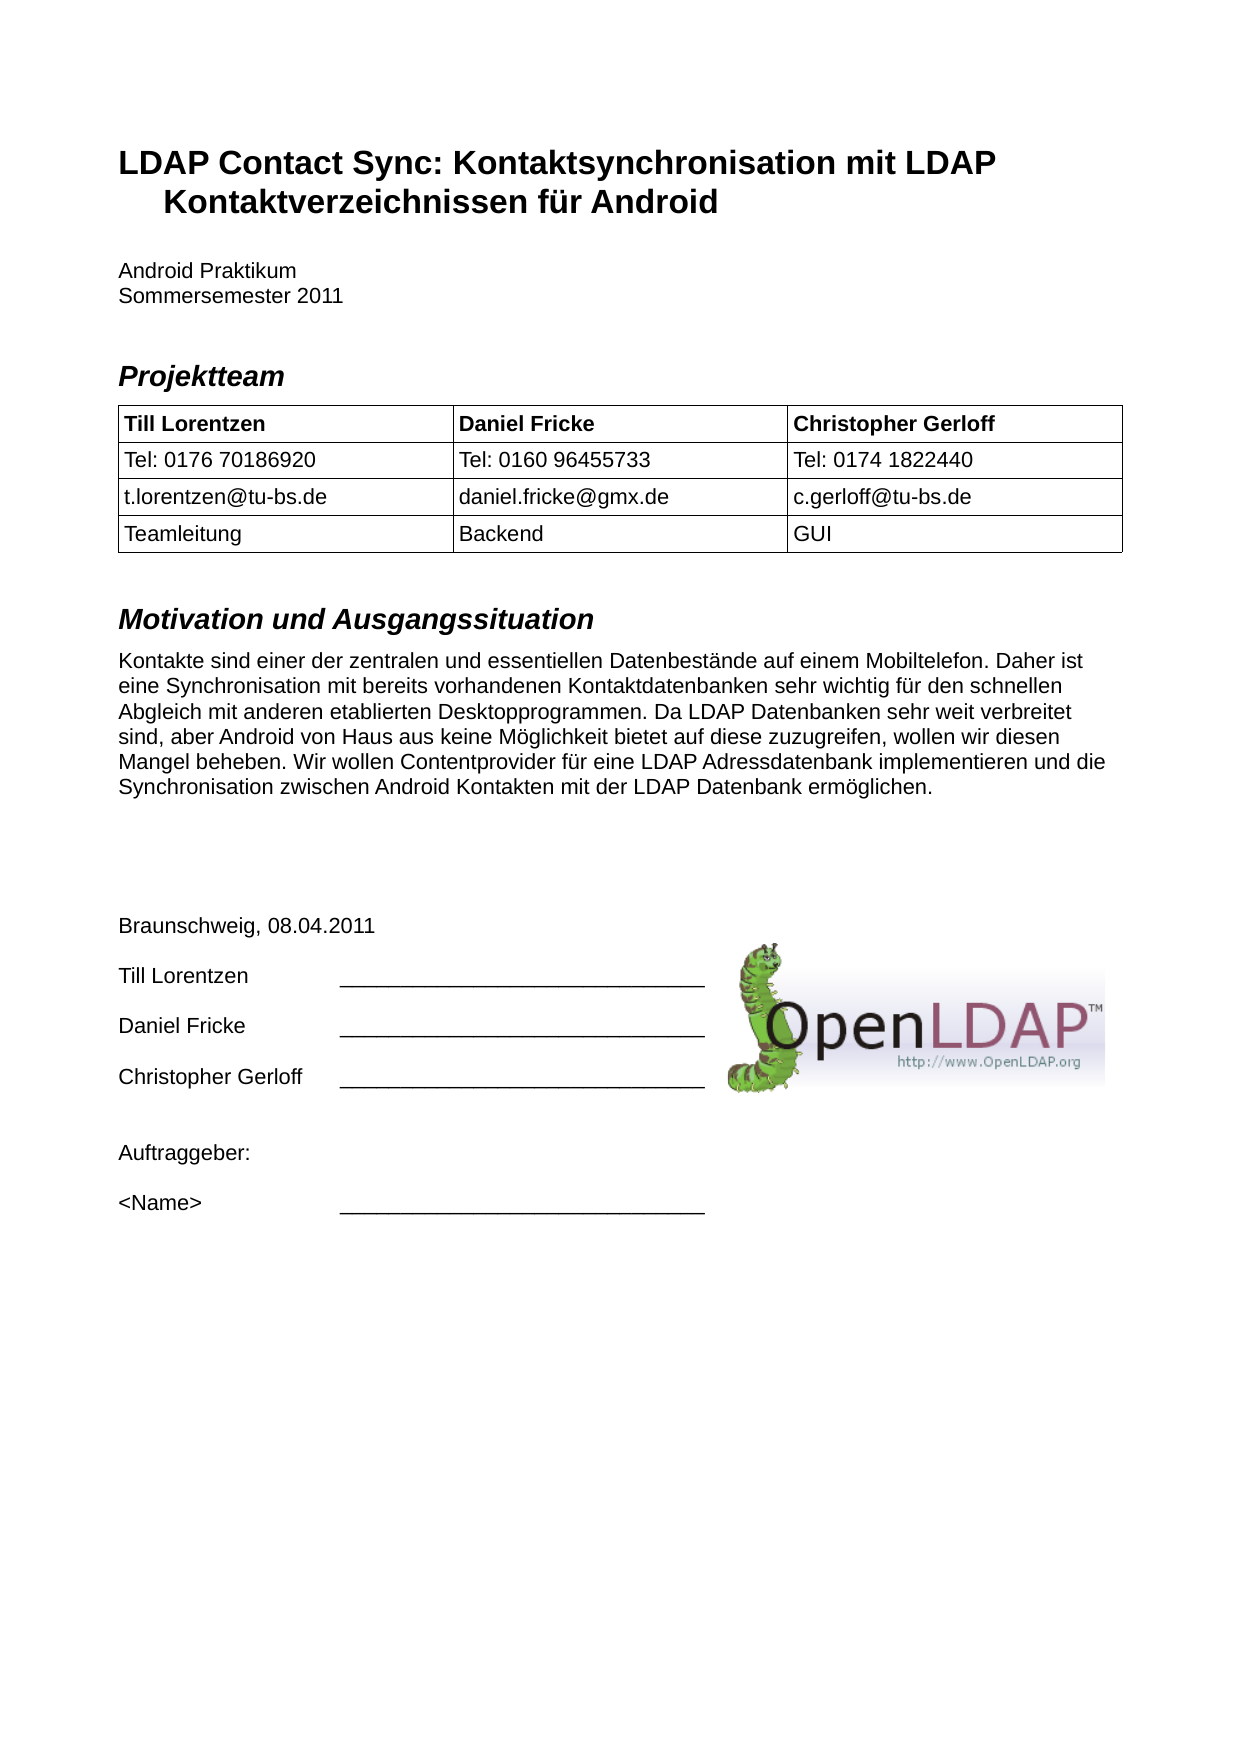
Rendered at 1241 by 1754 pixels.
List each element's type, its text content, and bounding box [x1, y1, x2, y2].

subtitle Projektteam [118, 359, 1122, 392]
text Sommersemester 2011 [118, 283, 1122, 308]
table_header Till Lorentzen [119, 406, 453, 442]
table_cell daniel.fricke@gmx.de [454, 479, 787, 515]
table_cell c.gerloff@tu-bs.de [788, 479, 1122, 515]
subtitle Motivation und Ausgangssituation [118, 602, 1122, 636]
table_cell Backend [454, 516, 787, 552]
picture [727, 943, 1106, 1093]
table_cell t.lorentzen@tu-bs.de [119, 479, 453, 515]
table_cell Tel: 0176 70186920 [119, 443, 453, 478]
text <Name> ______________________________ [118, 1190, 1122, 1215]
table_header Christopher Gerloff [788, 406, 1122, 442]
table_cell Tel: 0160 96455733 [454, 443, 787, 478]
text Android Praktikum [118, 258, 1122, 283]
text Till Lorentzen ______________________________ [118, 963, 727, 988]
subtitle LDAP Contact Sync: Kontaktsynchronisation mit LDAP Kontaktverzeichnissen für Android [118, 143, 1122, 220]
text Christopher Gerloff ______________________________ [118, 1064, 727, 1089]
text Kontakte sind einer der zentralen und essentiellen Datenbestände auf einem Mobiltelefon. Daher ist eine Synchronisation mit bereits vorhandenen Kontaktdatenbanken sehr wichtig für den schnellen Abgleich mit anderen etablierten Desktopprogrammen. Da LDAP Datenbanken sehr weit verbreitet sind, aber Android von Haus aus keine Möglichkeit bietet auf diese zuzugreifen, wollen wir diesen Mangel beheben. Wir wollen Contentprovider für eine LDAP Adressdatenbank implementieren und die Synchronisation zwischen Android Kontakten mit der LDAP Datenbank ermöglichen. [118, 648, 1122, 799]
table_cell GUI [788, 516, 1122, 552]
table_header Daniel Fricke [454, 406, 787, 442]
table_cell Tel: 0174 1822440 [788, 443, 1122, 478]
text Auftraggeber: [118, 1139, 1122, 1165]
text Braunschweig, 08.04.2011 [118, 913, 1122, 938]
text Daniel Fricke ______________________________ [118, 1013, 727, 1039]
table_cell Teamleitung [119, 516, 453, 552]
